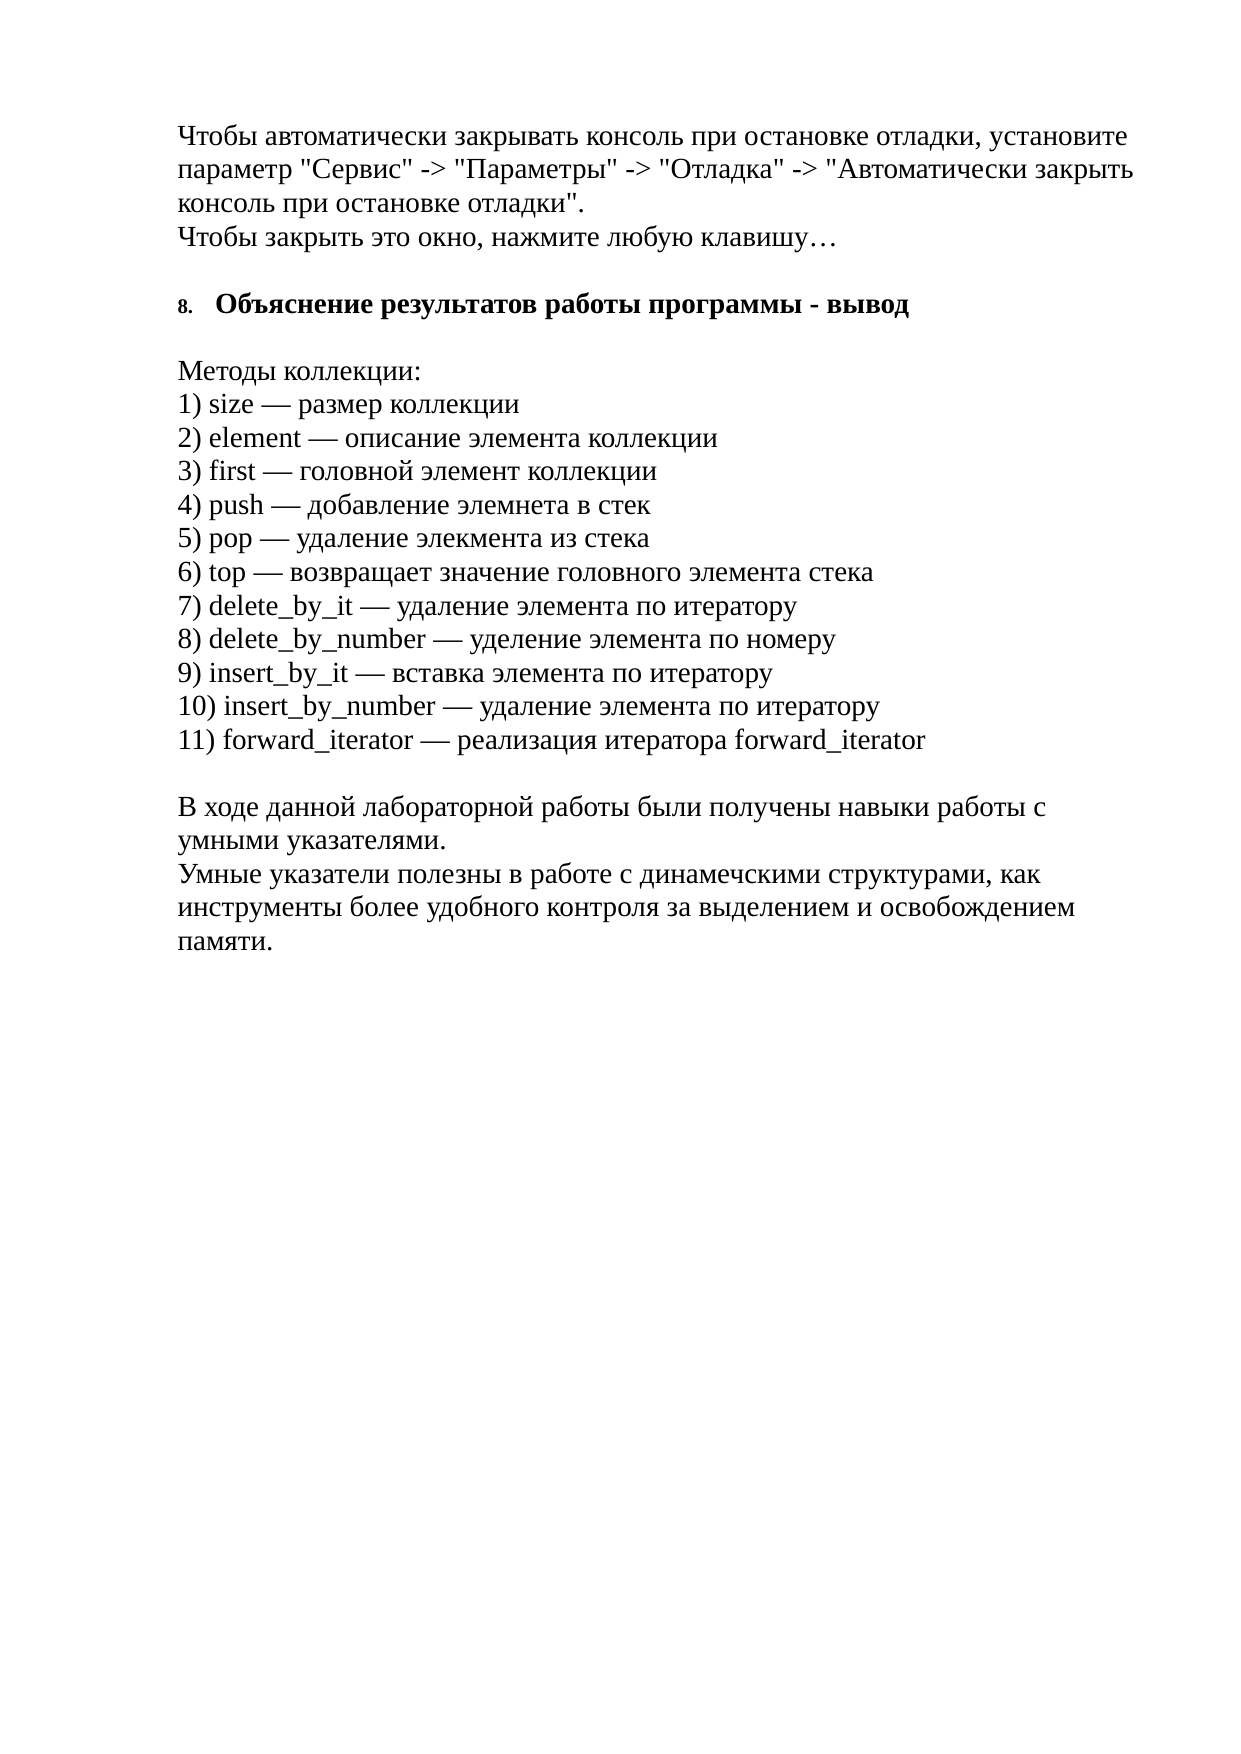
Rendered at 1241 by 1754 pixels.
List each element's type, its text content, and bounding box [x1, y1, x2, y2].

text Чтобы закрыть это окно, нажмите любую клавишу… [177, 219, 1152, 252]
text В ходе данной лабораторной работы были получены навыки работы с умными указателями. [177, 789, 1152, 856]
text Чтобы автоматически закрывать консоль при остановке отладки, установите параметр "Сервис" -> "Параметры" -> "Отладка" -> "Автоматически закрыть консоль при остановке отладки". [177, 118, 1152, 219]
text Умные указатели полезны в работе с динамечскими структурами, как инструменты более удобного контроля за выделением и освобождением памяти. [177, 856, 1152, 957]
list Объяснение результатов работы программы - вывод [177, 286, 1152, 319]
text Методы коллекции: 1) size — размер коллекции 2) element — описание элемента коллекции 3) first — головной элемент коллекции 4) push — добавление элемнета в стек 5) pop — удаление элекмента из стека 6) top — возвращает значение головного элемента стека 7) delete_by_it — удаление элемента по итератору 8) delete_by_number — уделение элемента по номеру 9) insert_by_it — вставка элемента по итератору 10) insert_by_number — удаление элемента по итератору 11) forward_iterator — реализация итератора forward_iterator [177, 353, 1152, 755]
